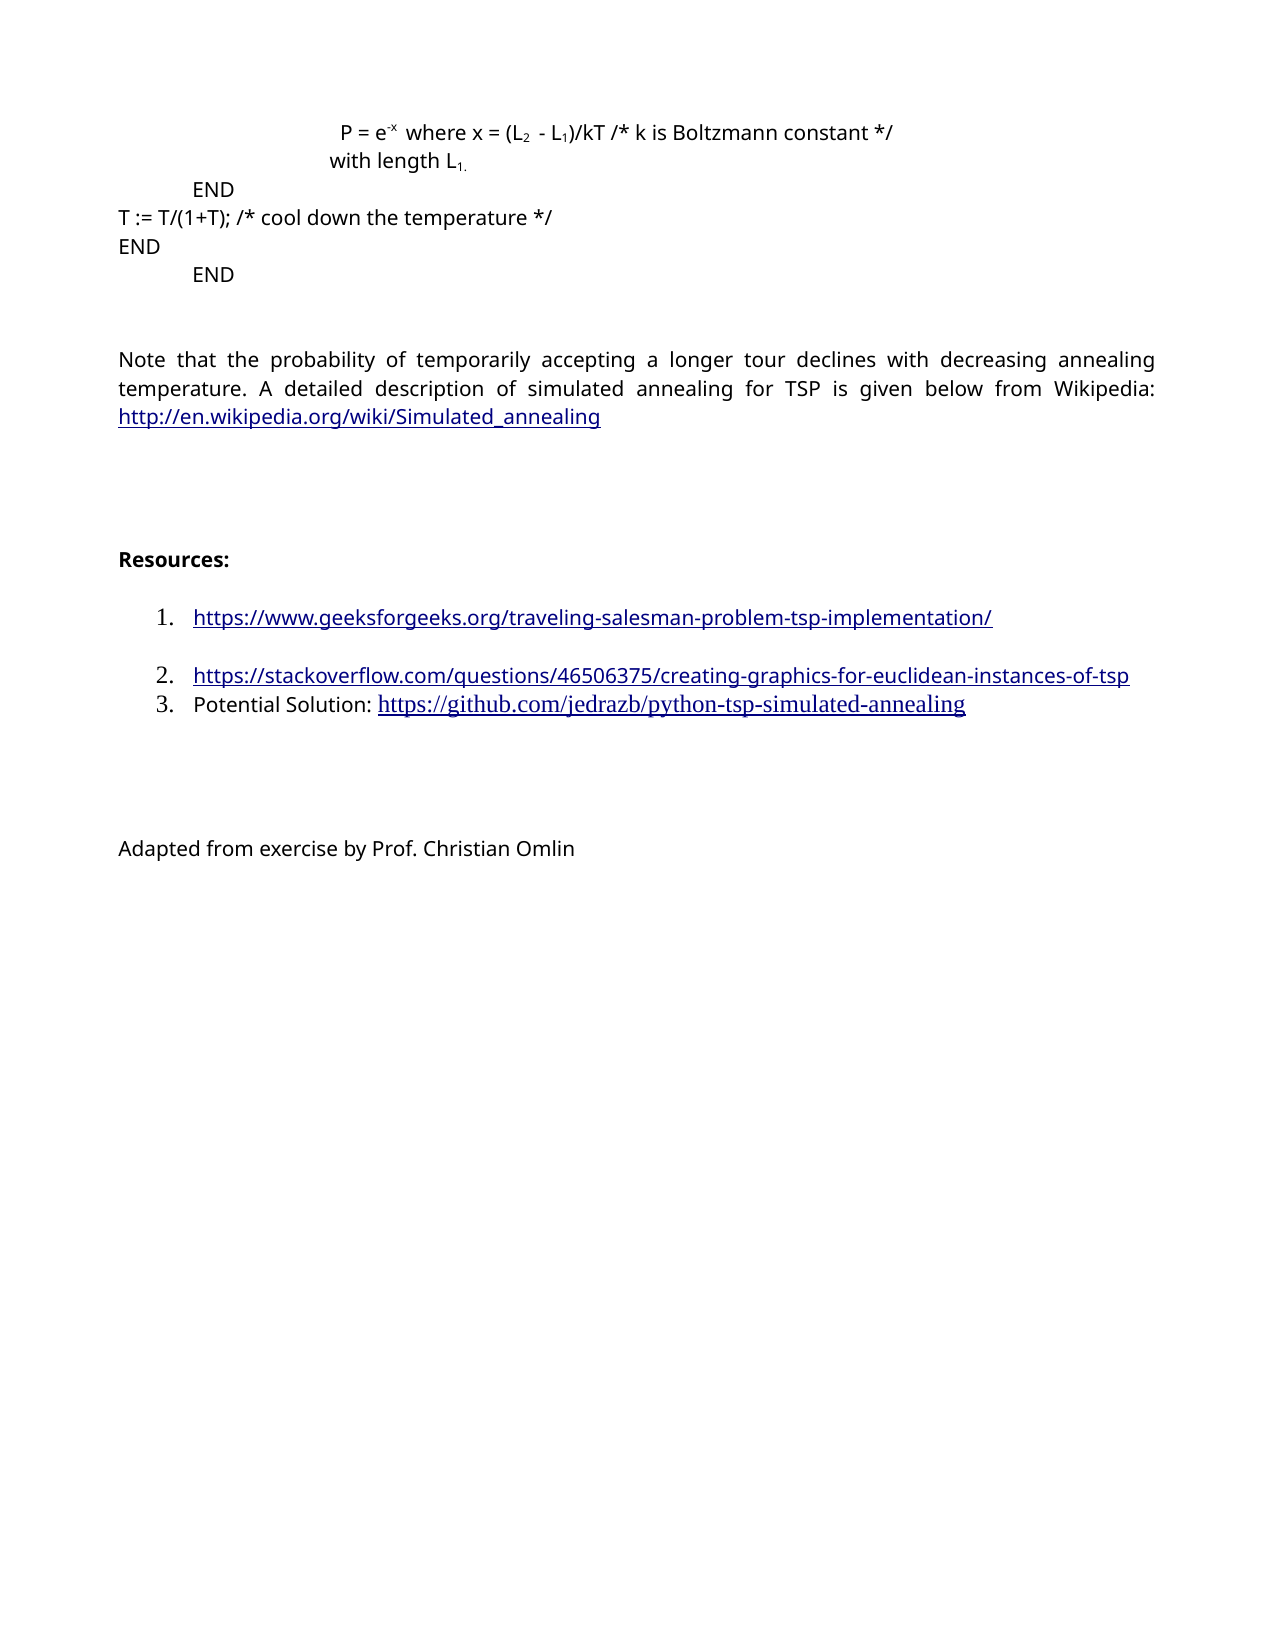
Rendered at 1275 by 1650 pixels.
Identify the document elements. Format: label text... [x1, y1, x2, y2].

text END [118, 260, 1157, 289]
list https://www.geeksforgeeks.org/traveling-salesman-problem-tsp-implementation/ [156, 602, 1157, 631]
text END [118, 175, 1157, 203]
text END [118, 232, 1157, 260]
list https://stackoverflow.com/questions/46506375/creating-graphics-for-euclidean-instances-of-tsp [156, 660, 1157, 689]
text Resources: [118, 545, 1157, 573]
text T := T/(1+T); /* cool down the temperature */ [118, 203, 1157, 232]
text with length L1. [118, 147, 1157, 175]
text Adapted from exercise by Prof. Christian Omlin [118, 834, 1157, 862]
text Note that the probability of temporarily accepting a longer tour declines with decreasing annealing temperature. A detailed description of simulated annealing for TSP is given below from Wikipedia: http://en.wikipedia.org/wiki/Simulated_annealing [118, 346, 1157, 431]
list Potential Solution: https://github.com/jedrazb/python-tsp-simulated-annealing [156, 689, 1157, 719]
text P = e-x where x = (L2 - L1)/kT /* k is Boltzmann constant */ [118, 118, 1157, 147]
